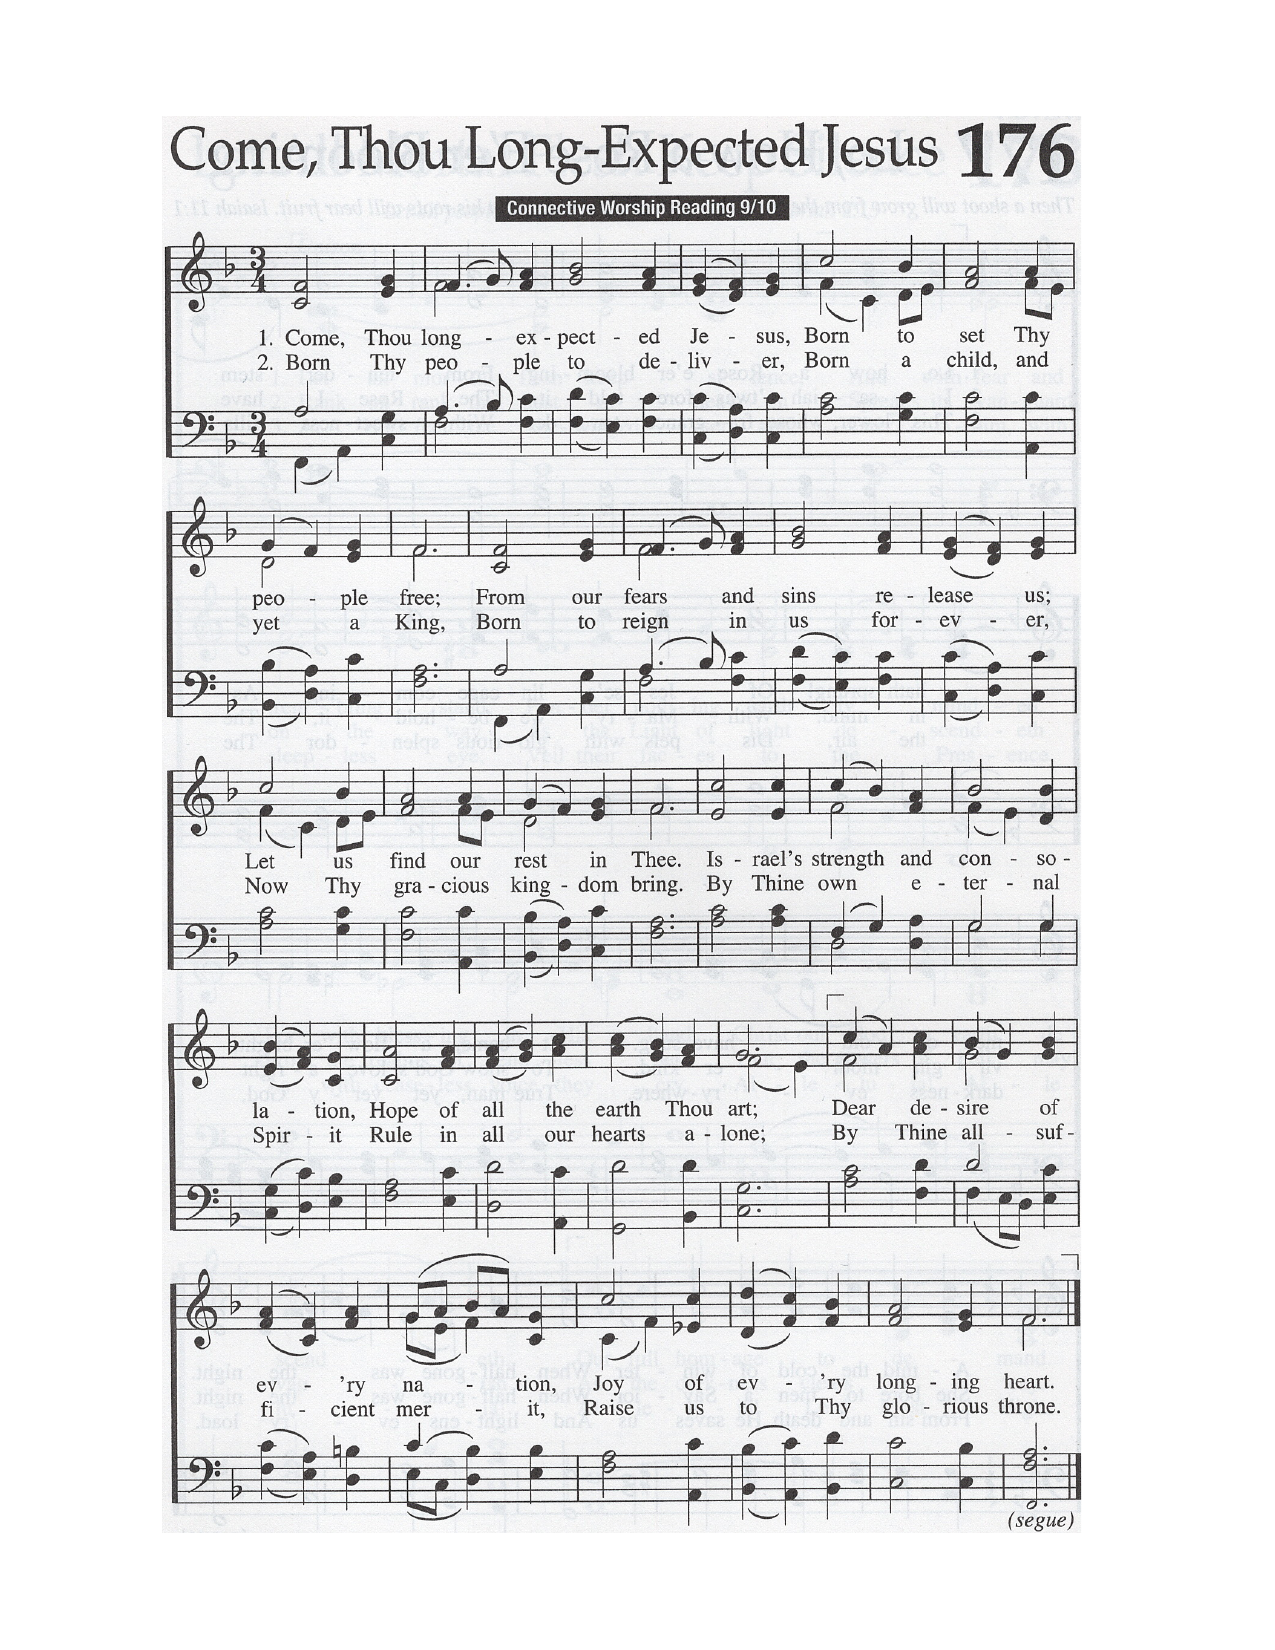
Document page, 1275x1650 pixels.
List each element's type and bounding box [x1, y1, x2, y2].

picture [162, 116, 572, 369]
